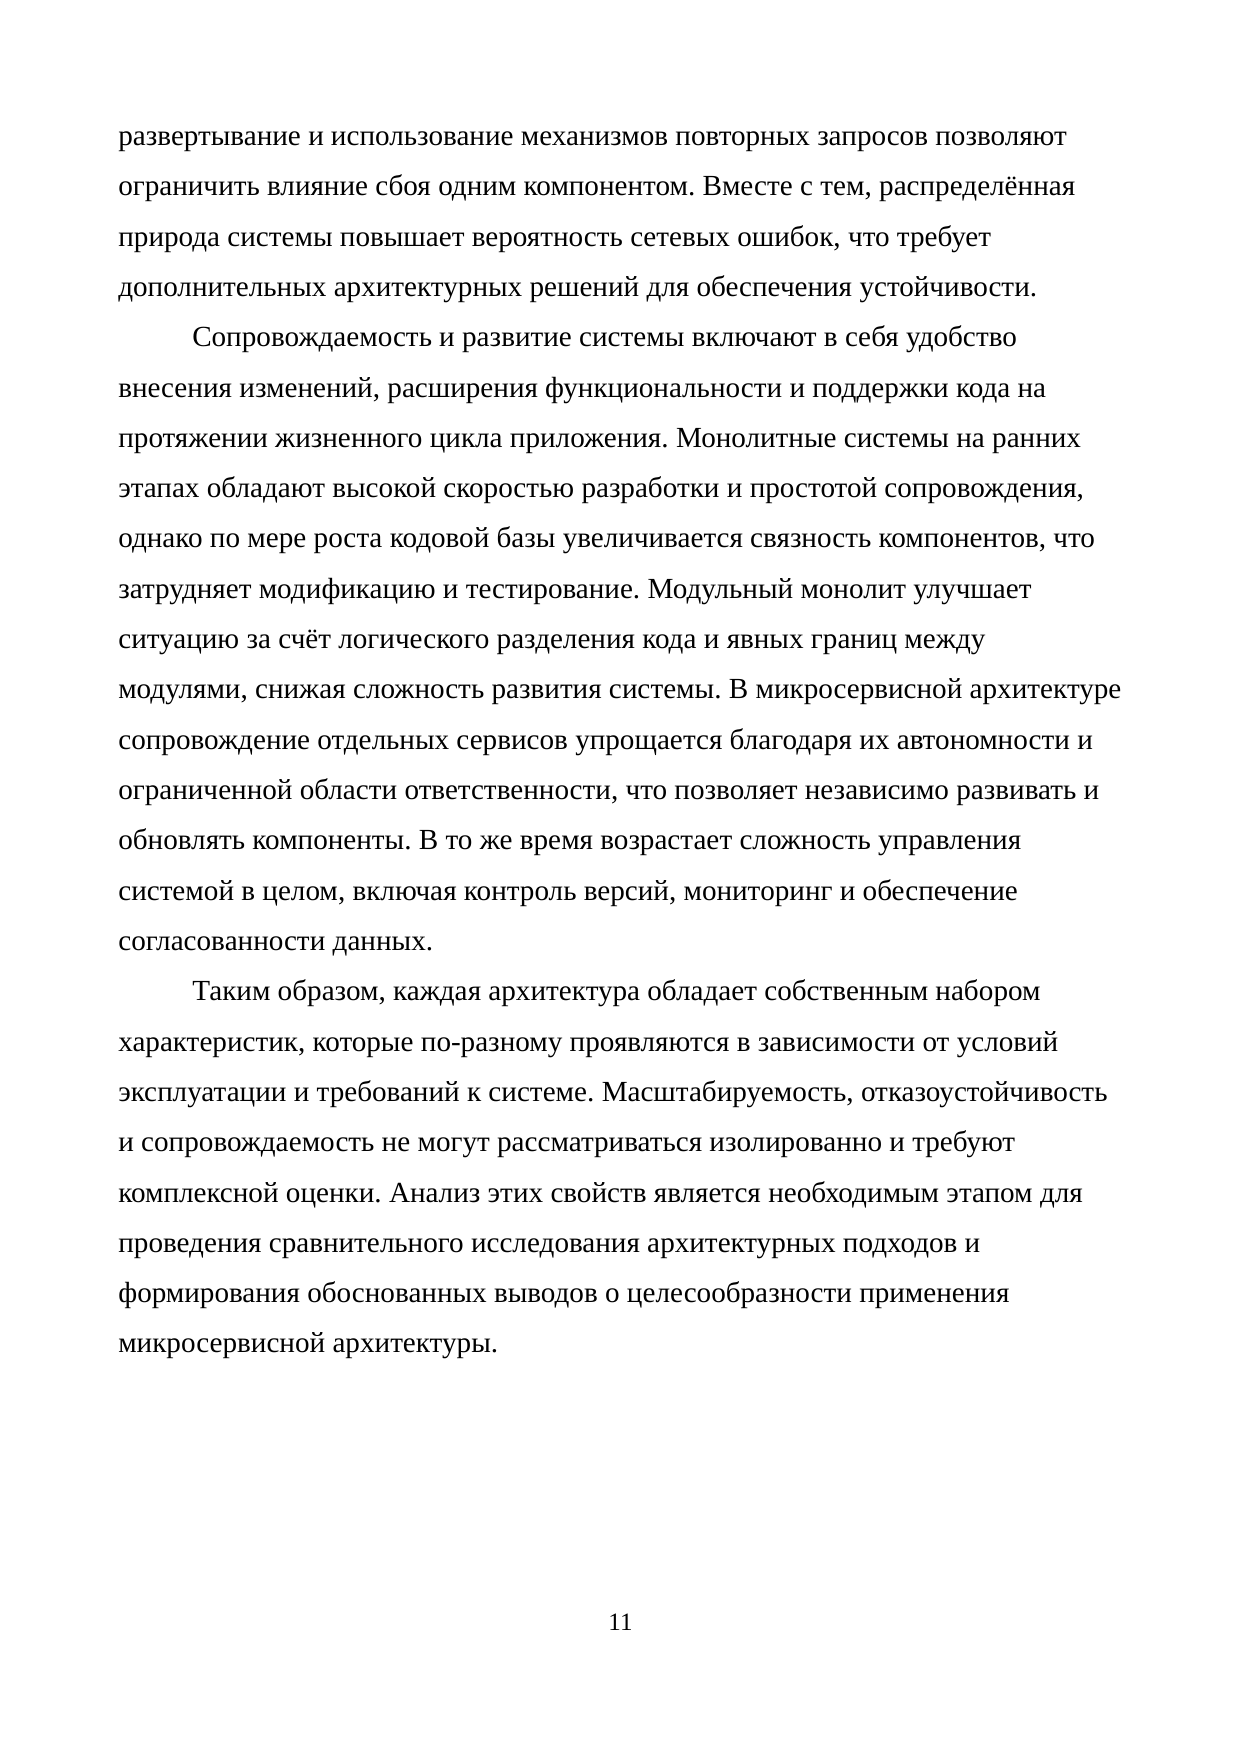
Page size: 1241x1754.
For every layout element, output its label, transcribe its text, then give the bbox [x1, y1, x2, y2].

text Таким образом, каждая архитектура обладает собственным набором характеристик, которые по-разному проявляются в зависимости от условий эксплуатации и требований к системе. Масштабируемость, отказоустойчивость и сопровождаемость не могут рассматриваться изолированно и требуют комплексной оценки. Анализ этих свойств является необходимым этапом для проведения сравнительного исследования архитектурных подходов и формирования обоснованных выводов о целесообразности применения микросервисной архитектуры. [118, 973, 1122, 1359]
text развертывание и использование механизмов повторных запросов позволяют ограничить влияние сбоя одним компонентом. Вместе с тем, распределённая природа системы повышает вероятность сетевых ошибок, что требует дополнительных архитектурных решений для обеспечения устойчивости. [118, 118, 1122, 303]
text Сопровождаемость и развитие системы включают в себя удобство внесения изменений, расширения функциональности и поддержки кода на протяжении жизненного цикла приложения. Монолитные системы на ранних этапах обладают высокой скоростью разработки и простотой сопровождения, однако по мере роста кодовой базы увеличивается связность компонентов, что затрудняет модификацию и тестирование. Модульный монолит улучшает ситуацию за счёт логического разделения кода и явных границ между модулями, снижая сложность развития системы. В микросервисной архитектуре сопровождение отдельных сервисов упрощается благодаря их автономности и ограниченной области ответственности, что позволяет независимо развивать и обновлять компоненты. В то же время возрастает сложность управления системой в целом, включая контроль версий, мониторинг и обеспечение согласованности данных. [118, 319, 1122, 957]
